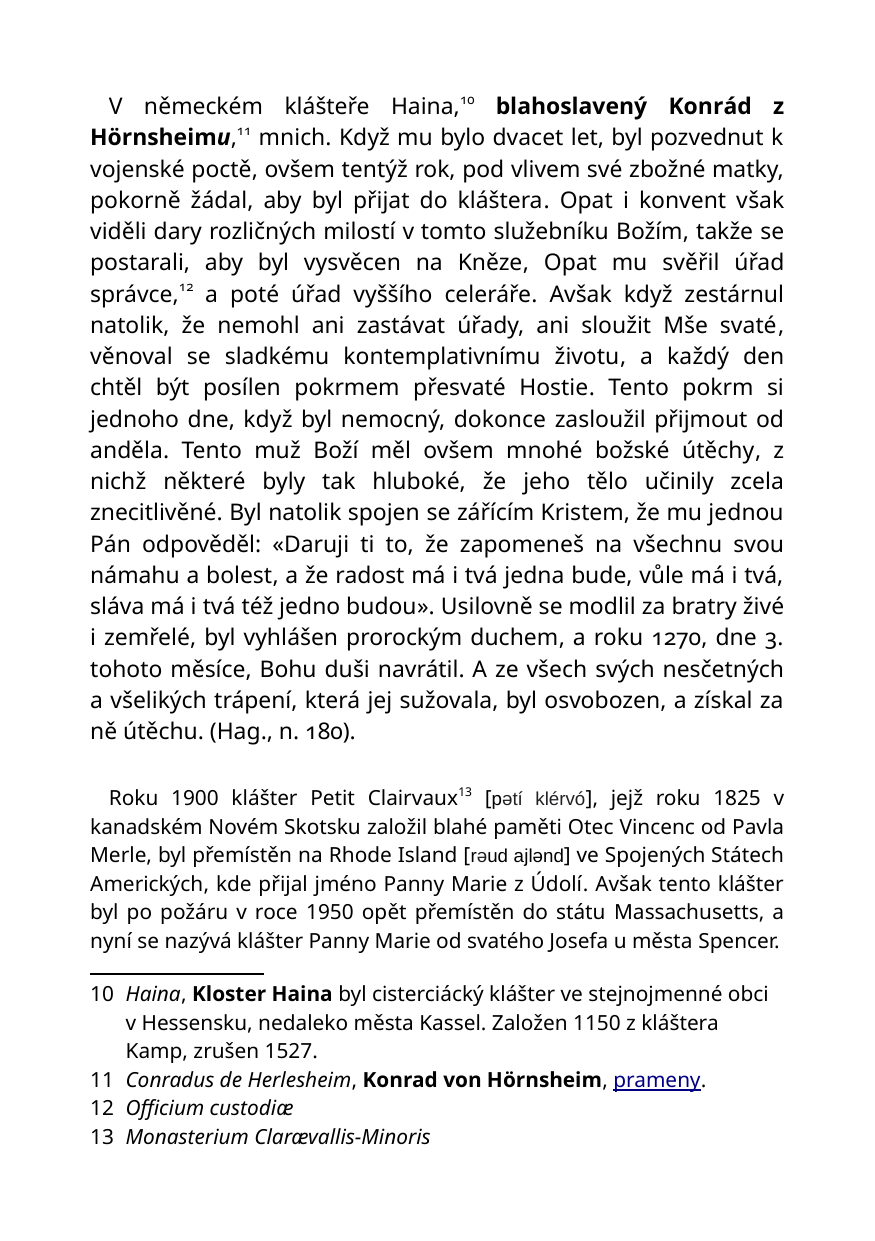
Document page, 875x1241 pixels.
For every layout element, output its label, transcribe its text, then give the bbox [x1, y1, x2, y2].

text Monasterium Clarævallis-Minoris [90, 1122, 784, 1150]
text Officium custodiæ [90, 1093, 784, 1122]
text Haina, Kloster Haina byl cisterciácký klášter ve stejnojmenné obci v Hessensku, nedaleko města Kassel. Založen 1150 z kláštera Kamp, zrušen 1527. [90, 979, 784, 1065]
text Conradus de Herlesheim, Konrad von Hörnsheim, prameny. [90, 1065, 784, 1093]
text Roku 1900 klášter Petit Clairvaux [pətí klérvó], jejž roku 1825 v kanadském Novém Skotsku založil blahé paměti Otec Vincenc od Pavla Merle, byl přemístěn na Rhode Island [rəud ajlənd] ve Spojených Státech Amerických, kde přijal jméno Panny Marie z Údolí. Avšak tento klášter byl po požáru v roce 1950 opět přemístěn do státu Massachusetts, a nyní se nazývá klášter Panny Marie od svatého Josefa u města Spencer. [90, 783, 784, 954]
text V německém klášteře Haina, blahoslavený Konrád z Hörnsheimu, mnich. Když mu bylo dvacet let, byl pozvednut k vojenské poctě, ovšem tentýž rok, pod vlivem své zbožné matky, pokorně žádal, aby byl přijat do kláštera. Opat i konvent však viděli dary rozličných milostí v tomto služebníku Božím, takže se postarali, aby byl vysvěcen na Kněze, Opat mu svěřil úřad správce, a poté úřad vyššího celeráře. Avšak když zestárnul natolik, že nemohl ani zastávat úřady, ani sloužit Mše svaté, věnoval se sladkému kontemplativnímu životu, a každý den chtěl být posílen pokrmem přesvaté Hostie. Tento pokrm si jednoho dne, když byl nemocný, dokonce zasloužil přijmout od anděla. Tento muž Boží měl ovšem mnohé božské útěchy, z nichž některé byly tak hluboké, že jeho tělo učinily zcela znecitlivěné. Byl natolik spojen se zářícím Kristem, že mu jednou Pán odpověděl: «Daruji ti to, že zapomeneš na všechnu svou námahu a bolest, a že radost má i tvá jedna bude, vůle má i tvá, sláva má i tvá též jedno budou». Usilovně se modlil za bratry živé i zemřelé, byl vyhlášen prorockým duchem, a roku 1270, dne 3. tohoto měsíce, Bohu duši navrátil. A ze všech svých nesčetných a všelikých trápení, která jej sužovala, byl osvobozen, a získal za ně útěchu. (Hag., n. 180). [90, 90, 784, 746]
